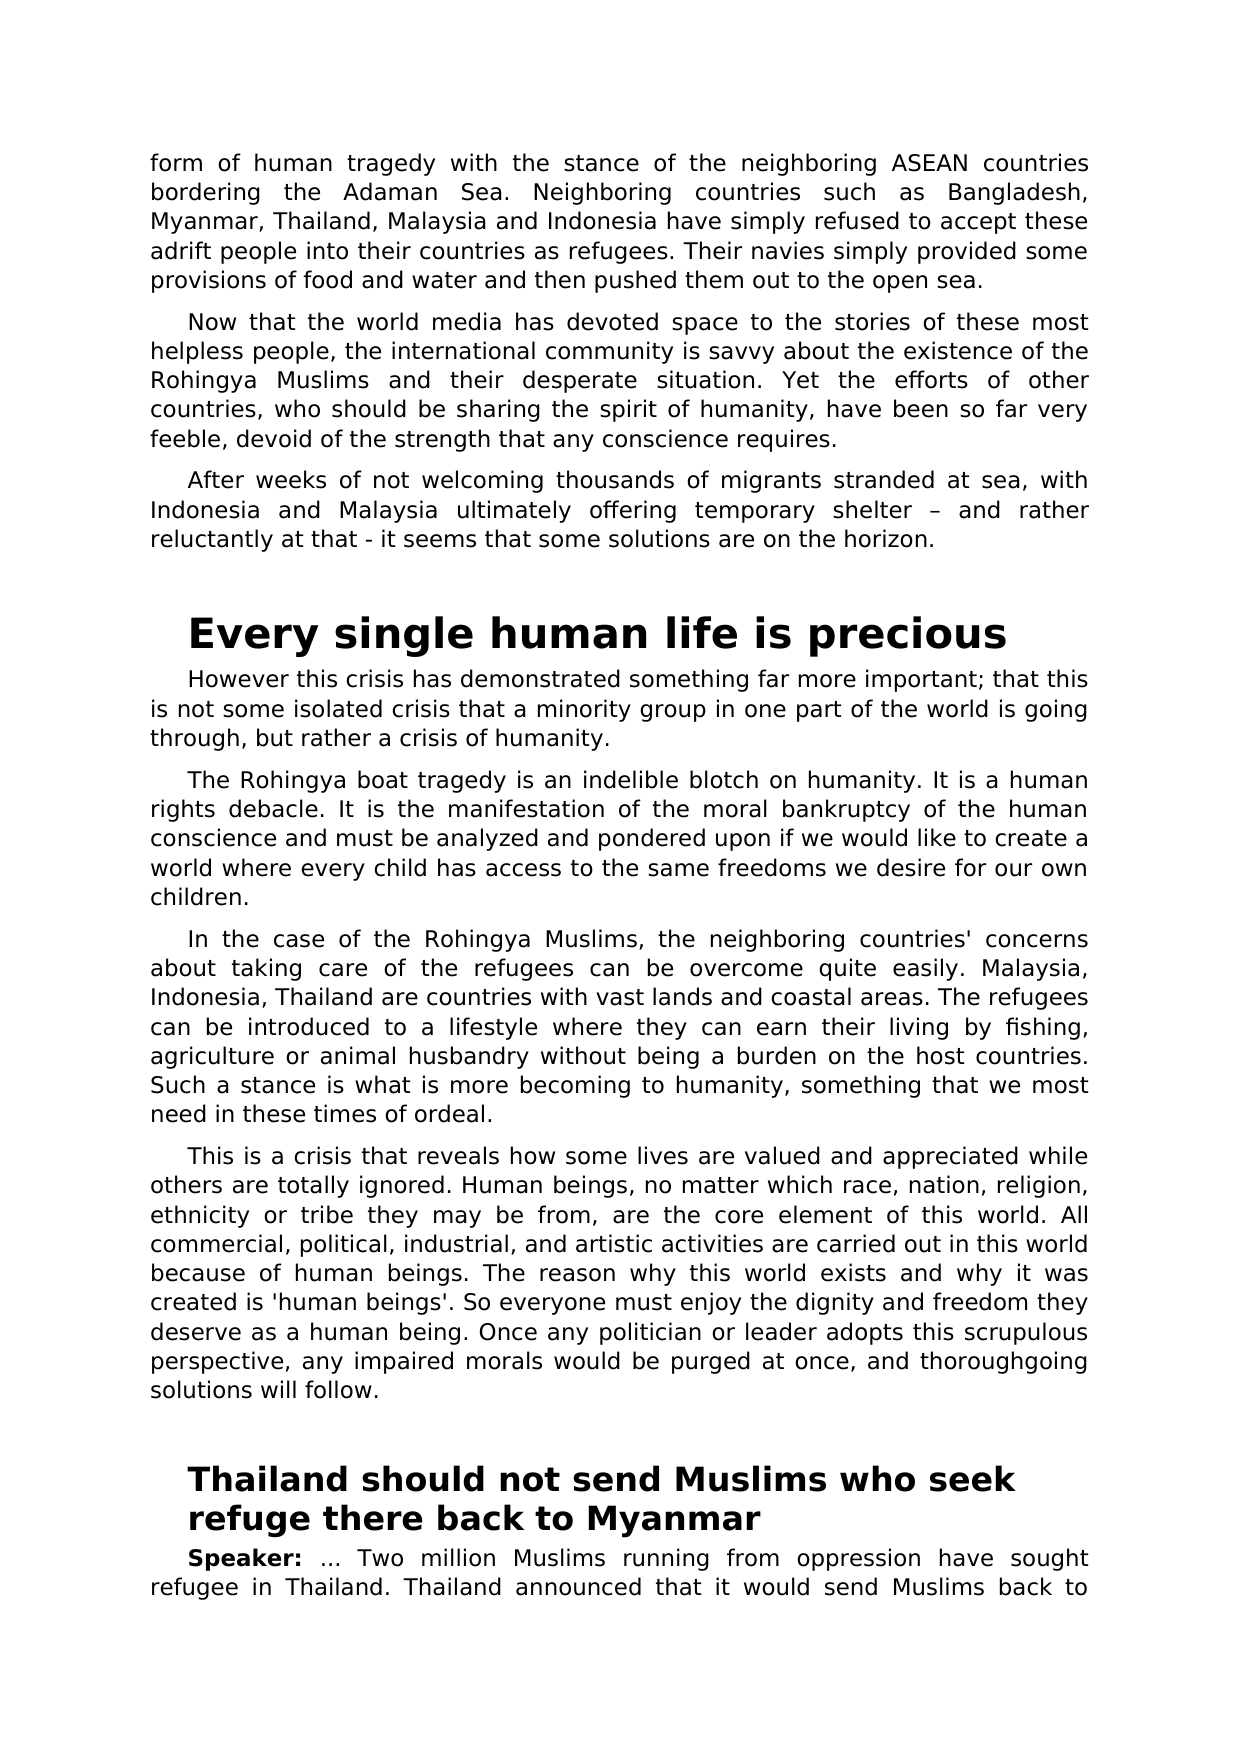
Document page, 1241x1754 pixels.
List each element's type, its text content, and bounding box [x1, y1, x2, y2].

text Now that the world media has devoted space to the stories of these most helpless people, the international community is savvy about the existence of the Rohingya Muslims and their desperate situation. Yet the efforts of other countries, who should be sharing the spirit of humanity, have been so far very feeble, devoid of the strength that any conscience requires. [150, 309, 1090, 453]
text The Rohingya boat tragedy is an indelible blotch on humanity. It is a human rights debacle. It is the manifestation of the moral bankruptcy of the human conscience and must be analyzed and pondered upon if we would like to create a world where every child has access to the same freedoms we desire for our own children. [150, 767, 1090, 911]
text After weeks of not welcoming thousands of migrants stranded at sea, with Indonesia and Malaysia ultimately offering temporary shelter – and rather reluctantly at that - it seems that some solutions are on the horizon. [150, 468, 1090, 553]
text This is a crisis that reveals how some lives are valued and appreciated while others are totally ignored. Human beings, no matter which race, nation, religion, ethnicity or tribe they may be from, are the core element of this world. All commercial, political, industrial, and artistic activities are carried out in this world because of human beings. The reason why this world exists and why it was created is 'human beings'. So everyone must enjoy the dignity and freedom they deserve as a human being. Once any politician or leader adopts this scrupulous perspective, any impaired morals would be purged at once, and thoroughgoing solutions will follow. [150, 1143, 1090, 1404]
text In the case of the Rohingya Muslims, the neighboring countries' concerns about taking care of the refugees can be overcome quite easily. Malaysia, Indonesia, Thailand are countries with vast lands and coastal areas. The refugees can be introduced to a lifestyle where they can earn their living by fishing, agriculture or animal husbandry without being a burden on the host countries. Such a stance is what is more becoming to humanity, something that we most need in these times of ordeal. [150, 926, 1090, 1128]
text However this crisis has demonstrated something far more important; that this is not some isolated crisis that a minority group in one part of the world is going through, but rather a crisis of humanity. [150, 667, 1090, 752]
text Speaker: ... Two million Muslims running from oppression have sought refugee in Thailand. Thailand announced that it would send Muslims back to [150, 1545, 1090, 1601]
text form of human tragedy with the stance of the neighboring ASEAN countries bordering the Adaman Sea. Neighboring countries such as Bangladesh, Myanmar, Thailand, Malaysia and Indonesia have simply refused to accept these adrift people into their countries as refugees. Their navies simply provided some provisions of food and water and then pushed them out to the open sea. [150, 150, 1090, 294]
subtitle Every single human life is precious [187, 610, 1090, 658]
subtitle Thailand should not send Muslims who seek refuge there back to Myanmar [187, 1461, 1090, 1539]
